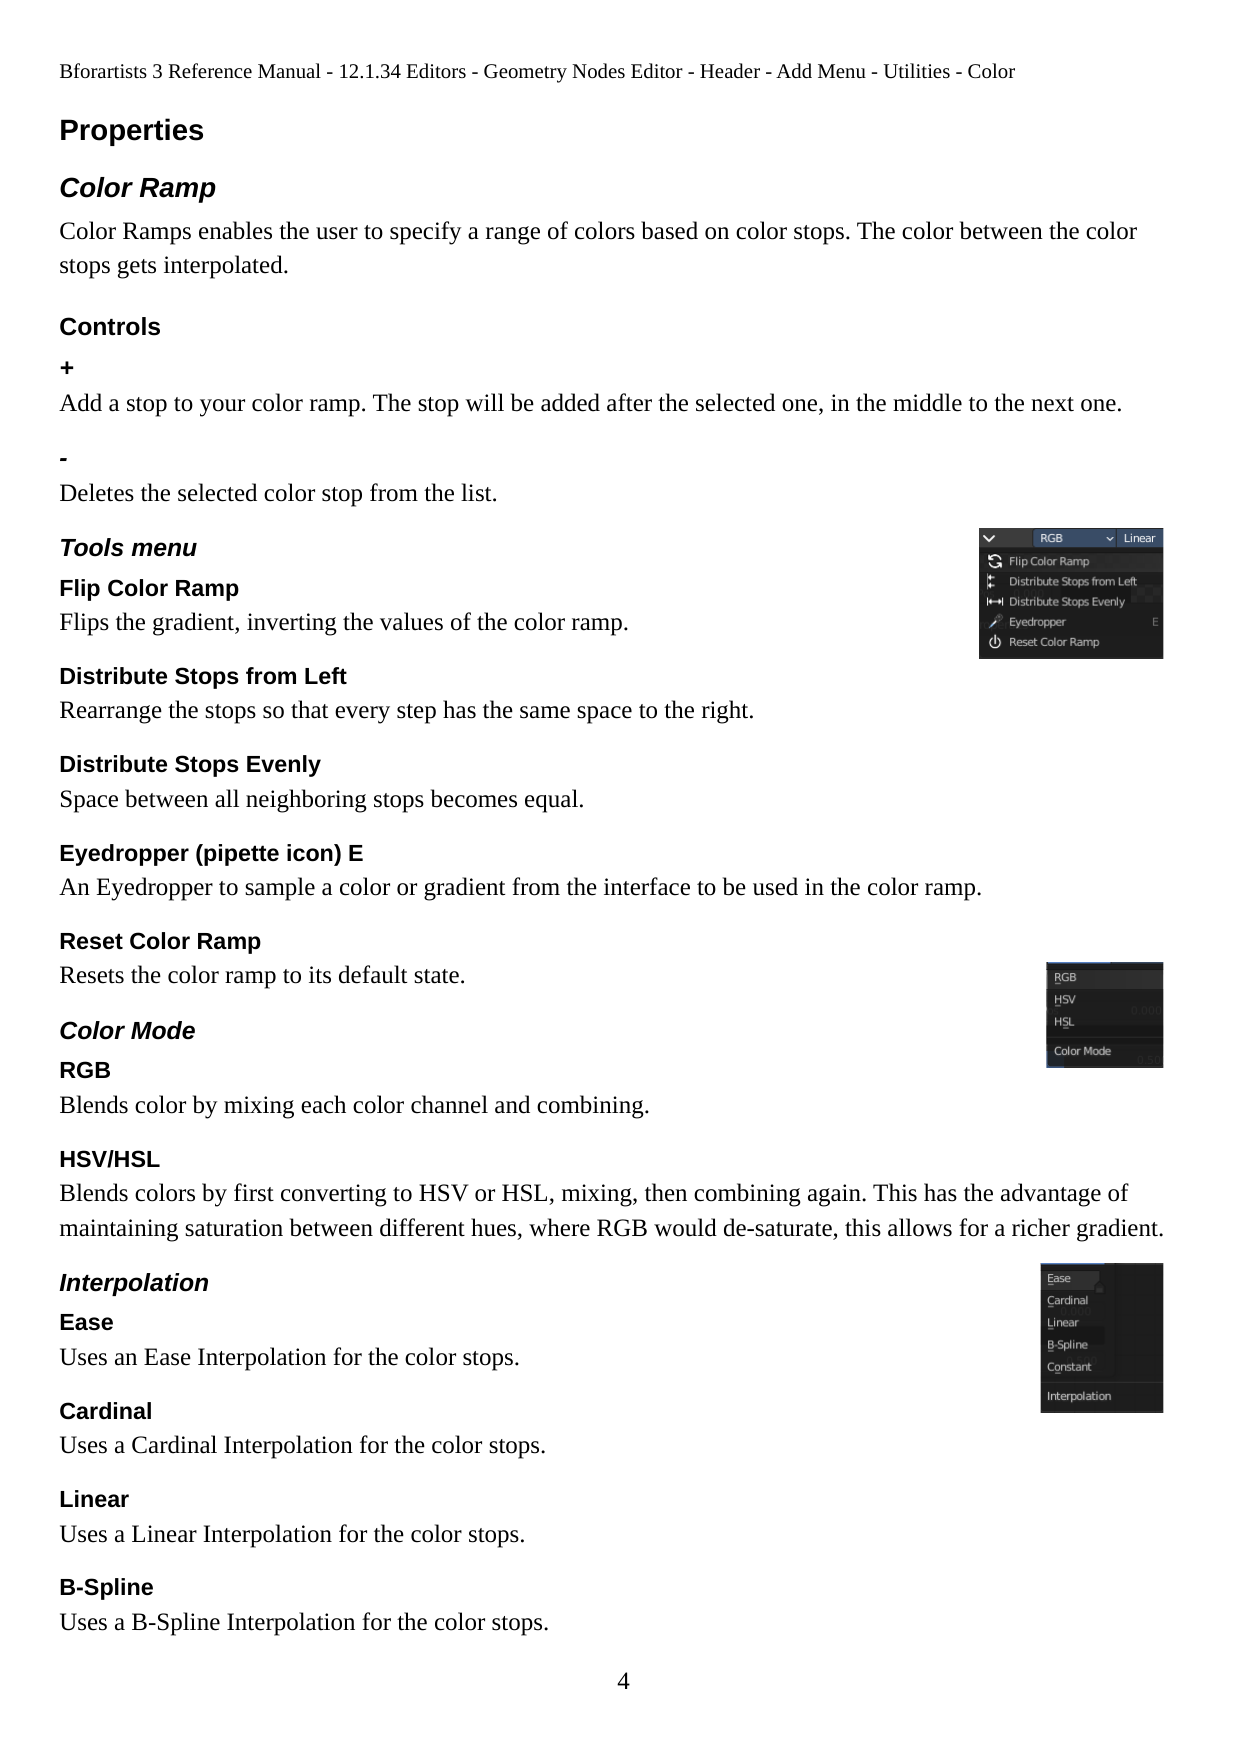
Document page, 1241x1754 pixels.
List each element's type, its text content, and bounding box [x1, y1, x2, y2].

subtitle Eyedropper (pipette icon) E [59, 839, 1181, 866]
subtitle RGB [59, 1057, 1181, 1083]
subtitle [1164, 574, 1181, 601]
subtitle Distribute Stops from Left [59, 662, 1181, 689]
text Uses a Linear Interpolation for the color stops. [59, 1519, 1181, 1547]
text Flips the gradient, inverting the values of the color ramp. [59, 607, 979, 636]
text Deletes the selected color stop from the list. [59, 478, 1181, 506]
text Rearrange the stops so that every step has the same space to the right. [59, 695, 1181, 724]
text Color Ramps enables the user to specify a range of colors based on color stops. The color between the color stops gets interpolated. [59, 216, 1181, 279]
subtitle Interpolation [59, 1268, 1040, 1296]
subtitle Reset Color Ramp [59, 927, 1181, 954]
subtitle - [59, 443, 1181, 471]
text Uses a Cardinal Interpolation for the color stops. [59, 1430, 1181, 1459]
subtitle [1164, 1016, 1181, 1044]
text Blends colors by first converting to HSV or HSL, mixing, then combining again. This has the advantage of maintaining saturation between different hues, where RGB would de-saturate, this allows for a richer gradient. [59, 1178, 1181, 1241]
text Add a stop to your color ramp. The stop will be added after the selected one, in the middle to the next one. [59, 388, 1181, 416]
picture [1046, 962, 1164, 1068]
subtitle Ease [59, 1309, 1040, 1336]
subtitle [1164, 1309, 1181, 1336]
subtitle Distribute Stops Evenly [59, 751, 1181, 777]
subtitle Cardinal [59, 1397, 1181, 1424]
subtitle [1164, 1268, 1181, 1296]
subtitle + [59, 353, 1181, 381]
subtitle Properties [59, 113, 1181, 146]
text Space between all neighboring stops becomes equal. [59, 784, 1181, 812]
subtitle [1164, 533, 1181, 562]
subtitle B-Spline [59, 1574, 1181, 1601]
text Blends color by mixing each color channel and combining. [59, 1090, 1181, 1118]
subtitle Tools menu [59, 533, 979, 562]
picture [1040, 1263, 1164, 1413]
subtitle Controls [59, 312, 1181, 340]
text An Eyedropper to sample a color or gradient from the interface to be used in the color ramp. [59, 872, 1181, 901]
text Uses a B-Spline Interpolation for the color stops. [59, 1607, 1181, 1636]
subtitle Linear [59, 1486, 1181, 1512]
text Resets the color ramp to its default state. [59, 960, 1181, 989]
text Uses an Ease Interpolation for the color stops. [59, 1342, 1040, 1371]
picture [979, 528, 1164, 659]
subtitle Color Ramp [59, 171, 1181, 203]
subtitle Flip Color Ramp [59, 574, 979, 601]
subtitle Color Mode [59, 1016, 1046, 1044]
subtitle HSV/HSL [59, 1145, 1181, 1172]
